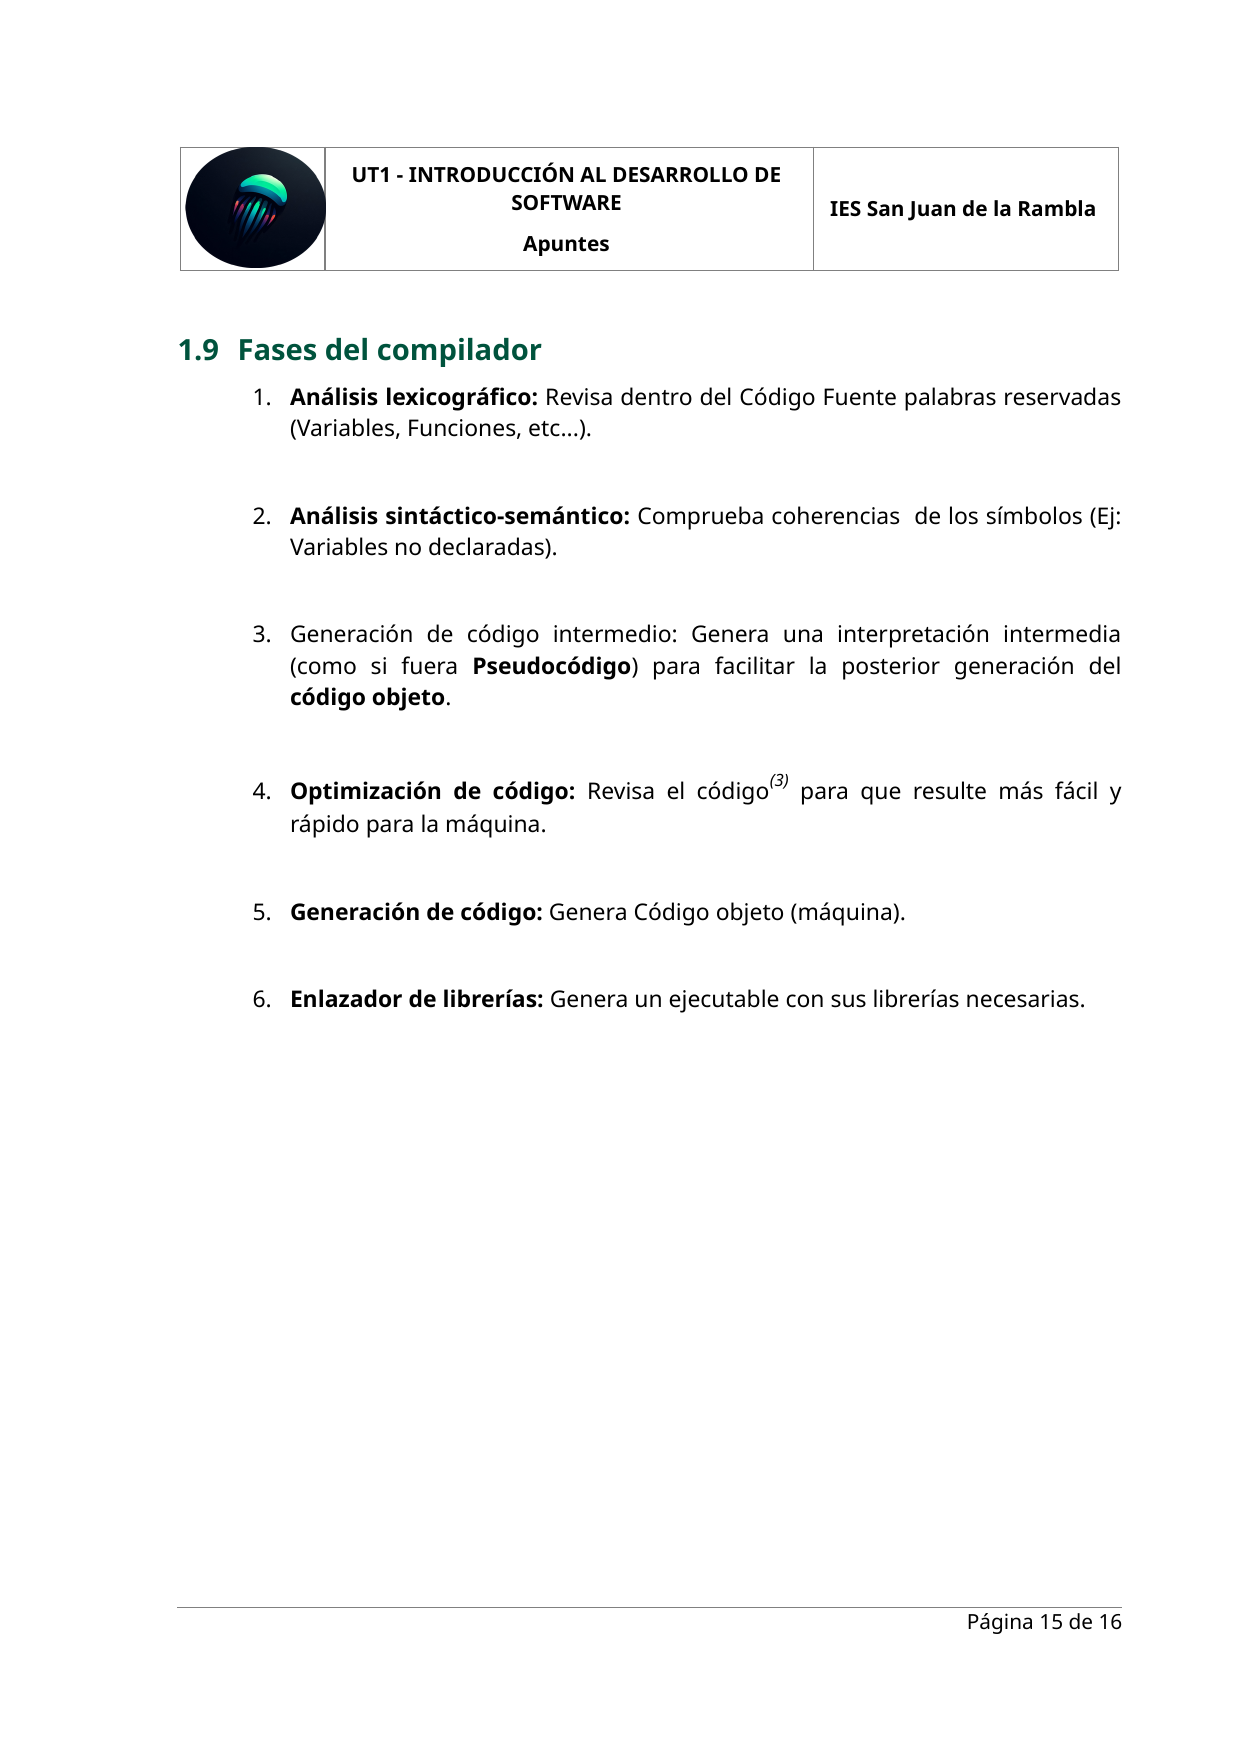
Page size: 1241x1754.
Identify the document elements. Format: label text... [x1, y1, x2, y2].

list Generación de código intermedio: Genera una interpretación intermedia (como si fuera Pseudocódigo) para facilitar la posterior generación del código objeto. [252, 618, 1122, 712]
list Enlazador de librerías: Genera un ejecutable con sus librerías necesarias. [252, 983, 1122, 1014]
picture [185, 147, 326, 268]
list Análisis sintáctico-semántico: Comprueba coherencias de los símbolos (Ej: Variables no declaradas). [252, 500, 1122, 562]
list Análisis lexicográfico: Revisa dentro del Código Fuente palabras reservadas (Variables, Funciones, etc...). [252, 381, 1122, 443]
list Optimización de código: Revisa el código(3) para que resulte más fácil y rápido para la máquina. [252, 768, 1122, 839]
list Generación de código: Genera Código objeto (máquina). [252, 896, 1122, 927]
subtitle Fases del compilador [177, 329, 1122, 368]
